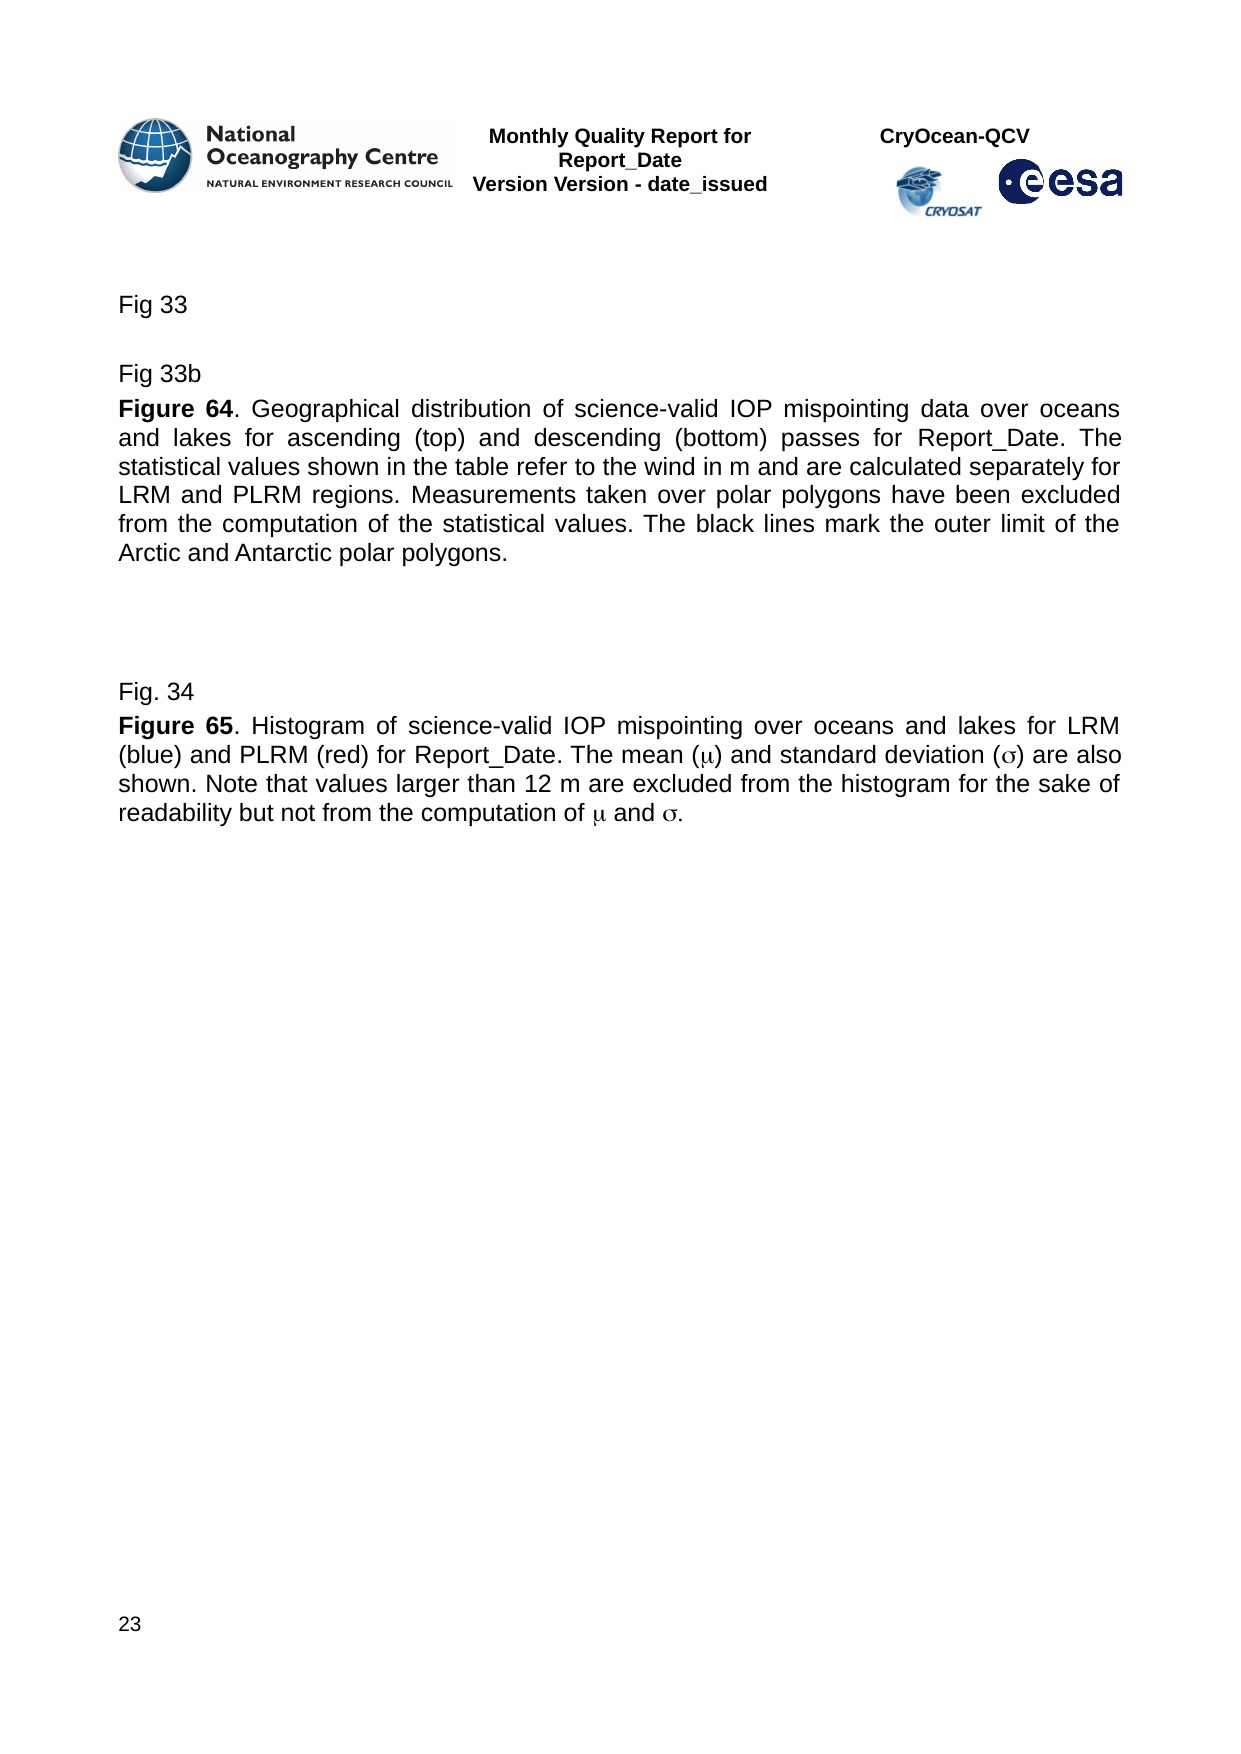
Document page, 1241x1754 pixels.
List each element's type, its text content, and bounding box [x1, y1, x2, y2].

picture [876, 159, 1123, 224]
text Fig 33b [118, 359, 1122, 388]
text Fig 33 [118, 290, 1122, 319]
text Figure 64. Geographical distribution of science-valid IOP mispointing data over oceans and lakes for ascending (top) and descending (bottom) passes for Report_Date. The statistical values shown in the table refer to the wind in m and are calculated separately for LRM and PLRM regions. Measurements taken over polar polygons have been excluded from the computation of the statistical values. The black lines mark the outer limit of the Arctic and Antarctic polar polygons. [118, 394, 1122, 567]
text Fig. 34 [118, 677, 1122, 705]
picture [118, 118, 453, 193]
text Figure 65. Histogram of science-valid IOP mispointing over oceans and lakes for LRM (blue) and PLRM (red) for Report_Date. The mean (μ) and standard deviation (σ) are also shown. Note that values larger than 12 m are excluded from the histogram for the sake of readability but not from the computation of μ and σ. [118, 711, 1122, 826]
